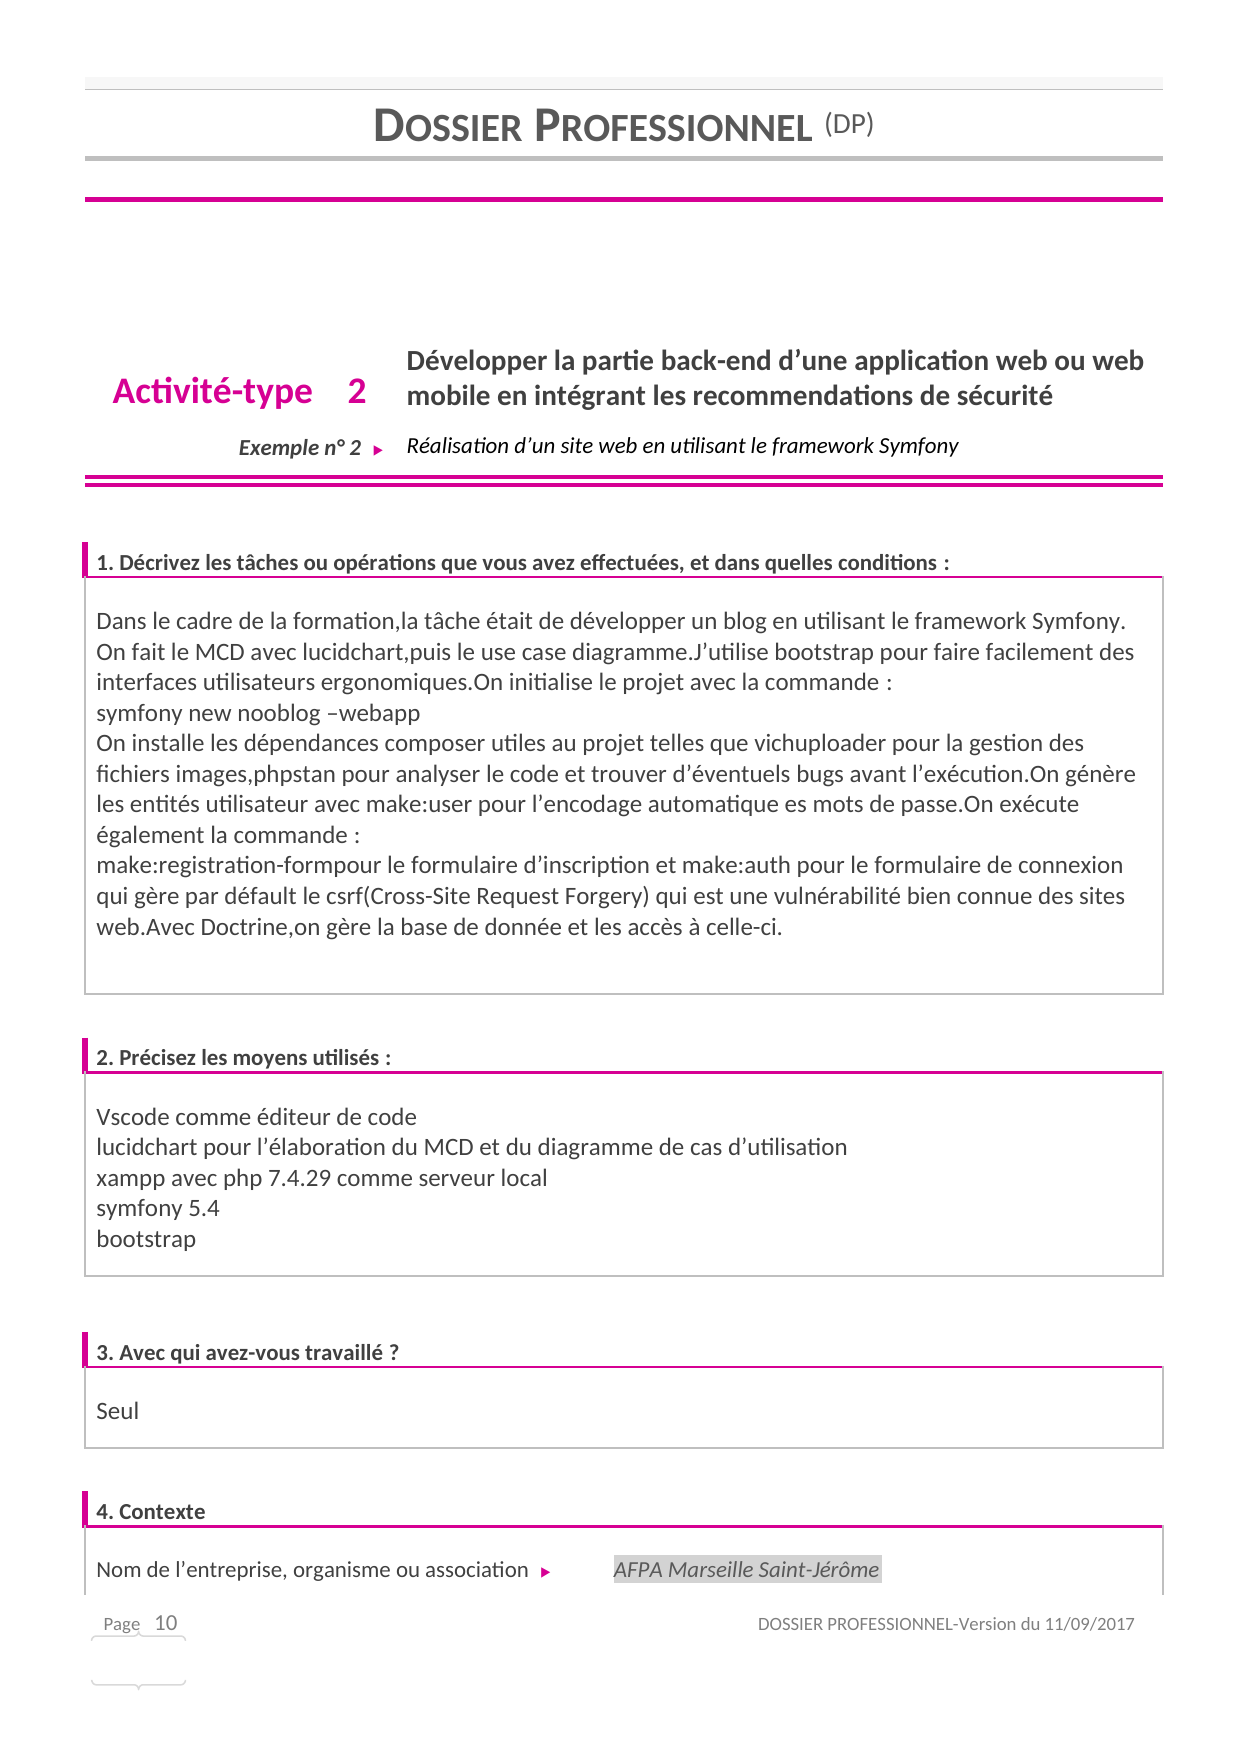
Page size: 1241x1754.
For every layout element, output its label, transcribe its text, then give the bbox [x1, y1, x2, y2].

table_cell 3. Avec qui avez-vous travaillé ? [88, 1332, 1163, 1366]
table_cell Seul [86, 1389, 1162, 1426]
table_cell [85, 1016, 1163, 1037]
table_cell [86, 1368, 1162, 1389]
table_cell [86, 972, 1162, 993]
table_cell [85, 1470, 1163, 1491]
table_header 2 [336, 336, 395, 413]
table_cell Exemple n° 2  [85, 413, 395, 474]
table_cell Réalisation d’un site web en utilisant le framework Symfony [395, 413, 1163, 474]
table_cell Vscode comme éditeur de code lucidchart pour l’élaboration du MCD et du diagramme de cas d’utilisation xampp avec php 7.4.29 comme serveur local symfony 5.4 bootstrap [86, 1095, 1162, 1253]
table_header Activité-type [85, 336, 336, 413]
table_cell 2. Précisez les moyens utilisés : [88, 1038, 1163, 1071]
table_header Développer la partie back-end d’une application web ou web mobile en intégrant les recommendations de sécurité [395, 336, 1163, 413]
table_cell Nom de l’entreprise, organisme ou association  [86, 1549, 589, 1595]
table_cell [85, 995, 1104, 1016]
table_cell [85, 479, 1163, 483]
table_cell 4. Contexte [88, 1491, 1163, 1525]
table_cell Dans le cadre de la formation,la tâche était de développer un blog en utilisant le framework Symfony. On fait le MCD avec lucidchart,puis le use case diagramme.J’utilise bootstrap pour faire facilement des interfaces utilisateurs ergonomiques.On initialise le projet avec la commande : symfony new nooblog –webapp On installe les dépendances composer utiles au projet telles que vichuploader pour la gestion des fichiers images,phpstan pour analyser le code et trouver d’éventuels bugs avant l’exécution.On génère les entités utilisateur avec make:user pour l’encodage automatique es mots de passe.On exécute également la commande : make:registration-formpour le formulaire d’inscription et make:auth pour le formulaire de connexion qui gère par défault le csrf(Cross-Site Request Forgery) qui est une vulnérabilité bien connue des sites web.Avec Doctrine,on gère la base de donnée et les accès à celle-ci. [86, 600, 1162, 972]
table_cell [86, 578, 1162, 599]
table_cell [86, 1253, 1162, 1274]
table_cell [86, 1426, 1162, 1447]
table_cell [1104, 995, 1163, 1016]
table_cell [589, 1528, 1162, 1549]
table_cell [85, 1277, 1163, 1298]
table_cell [85, 1298, 1163, 1332]
table_cell [85, 521, 1163, 542]
table_cell [85, 1449, 1104, 1470]
table_cell 1. Décrivez les tâches ou opérations que vous avez effectuées, et dans quelles conditions : [88, 542, 1163, 576]
table_cell [85, 487, 1163, 521]
table_cell [86, 1074, 1162, 1095]
table_cell AFPA Marseille Saint-Jérôme [589, 1549, 1162, 1595]
table_cell [1104, 1449, 1163, 1470]
table_cell [86, 1528, 589, 1549]
